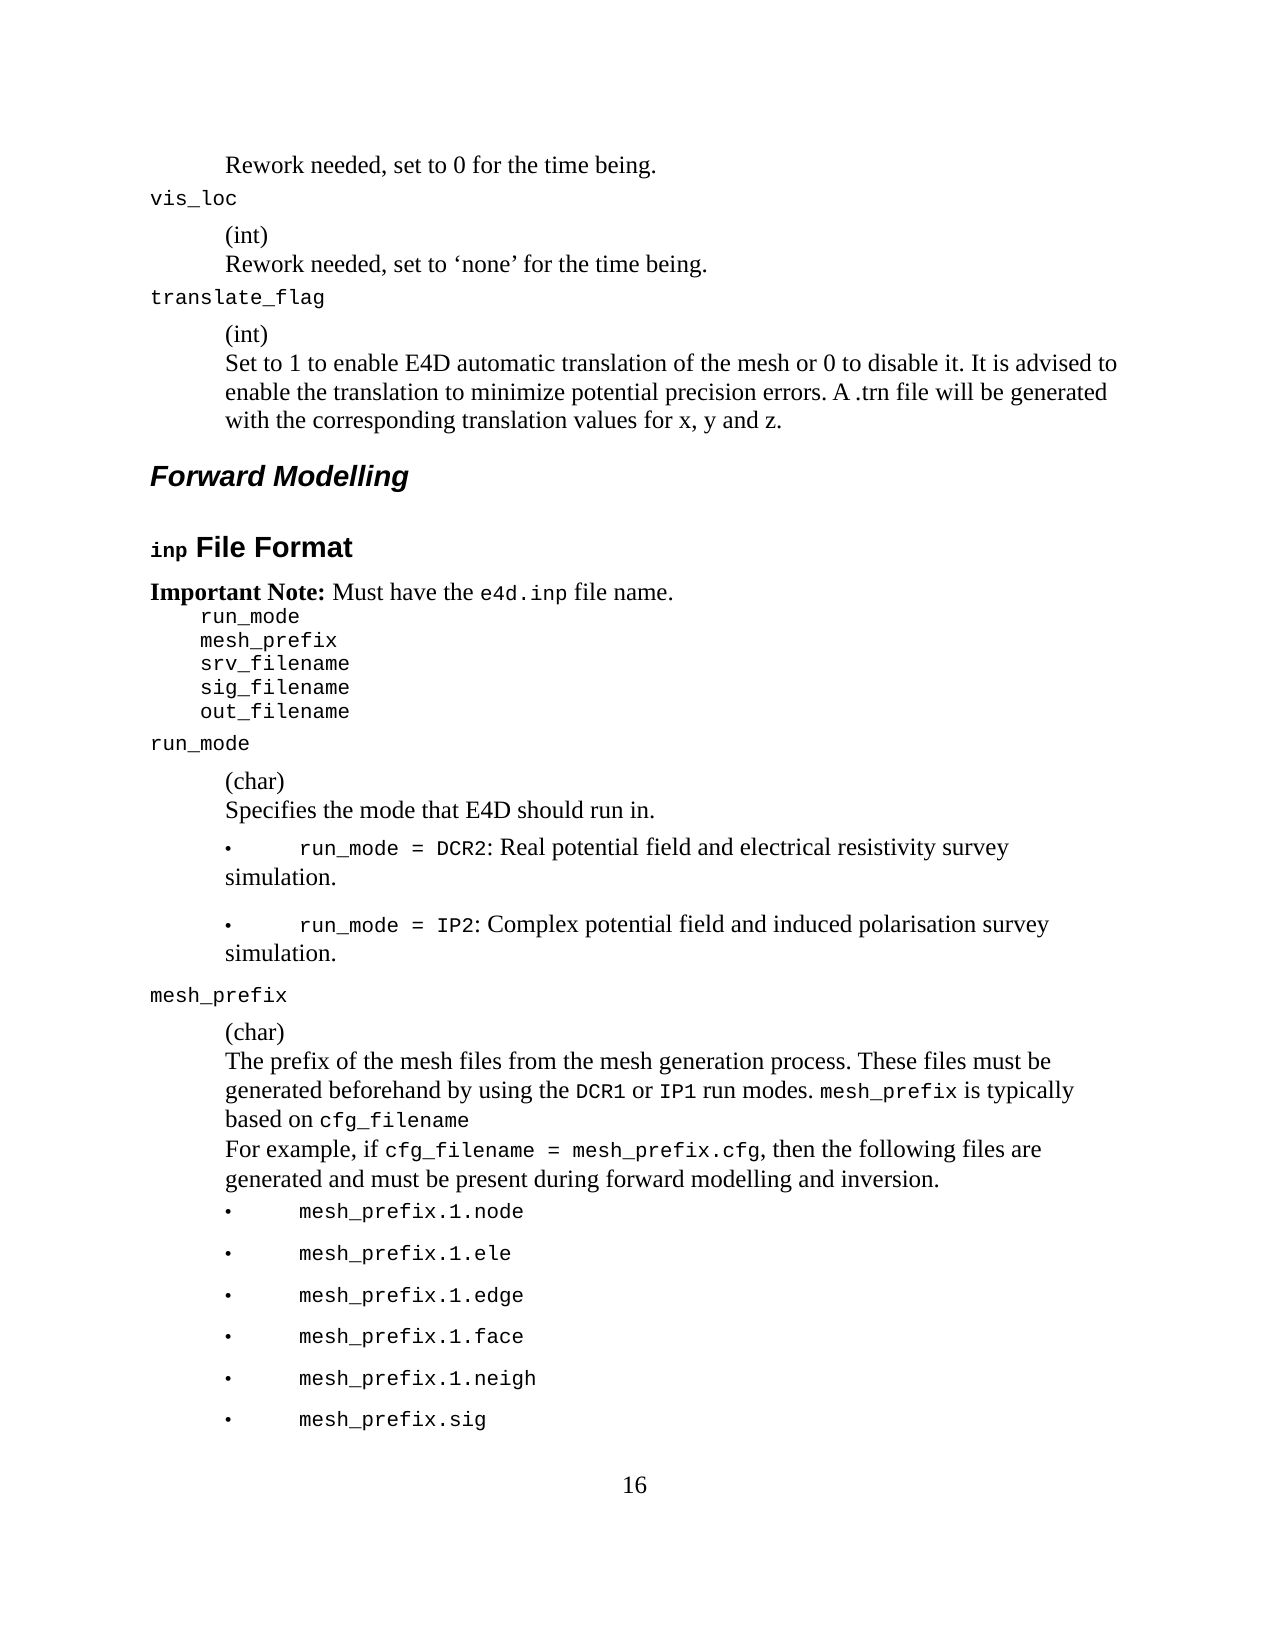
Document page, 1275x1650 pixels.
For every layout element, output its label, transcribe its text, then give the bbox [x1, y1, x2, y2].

text Important Note: Must have the e4d.inp file name. [150, 577, 1125, 606]
text vis_loc [150, 188, 1125, 211]
text (char) Specifies the mode that E4D should run in. [225, 766, 1125, 823]
list mesh_prefix.1.node [225, 1201, 1125, 1225]
list mesh_prefix.sig [225, 1409, 1125, 1433]
text (int) Rework needed, set to ‘none’ for the time being. [225, 220, 1125, 278]
text translate_flag [150, 287, 1125, 310]
list run_mode = DCR2: Real potential field and electrical resistivity survey simulation. [225, 832, 1125, 891]
subtitle Forward Modelling [150, 459, 1125, 493]
text run_mode [150, 606, 1125, 630]
text sig_filename [150, 677, 1125, 701]
list mesh_prefix.1.ele [225, 1243, 1125, 1267]
text For example, if cfg_filename = mesh_prefix.cfg, then the following files are generated and must be present during forward modelling and inversion. [225, 1134, 1125, 1192]
list mesh_prefix.1.neigh [225, 1368, 1125, 1391]
text (char) The prefix of the mesh files from the mesh generation process. These files must be generated beforehand by using the DCR1 or IP1 run modes. mesh_prefix is typically based on cfg_filename [225, 1017, 1125, 1134]
list run_mode = IP2: Complex potential field and induced polarisation survey simulation. [225, 909, 1125, 967]
text (int) Set to 1 to enable E4D automatic translation of the mesh or 0 to disable it. It is advised to enable the translation to minimize potential precision errors. A .trn file will be generated with the corresponding translation values for x, y and z. [225, 319, 1125, 434]
text mesh_prefix [150, 985, 1125, 1008]
list mesh_prefix.1.face [225, 1326, 1125, 1350]
text mesh_prefix [150, 630, 1125, 653]
list mesh_prefix.1.edge [225, 1284, 1125, 1308]
text srv_filename [150, 653, 1125, 677]
subtitle inp File Format [150, 530, 1125, 564]
text out_filename [150, 701, 1125, 724]
text run_mode [150, 733, 1125, 757]
text Rework needed, set to 0 for the time being. [225, 150, 1125, 179]
